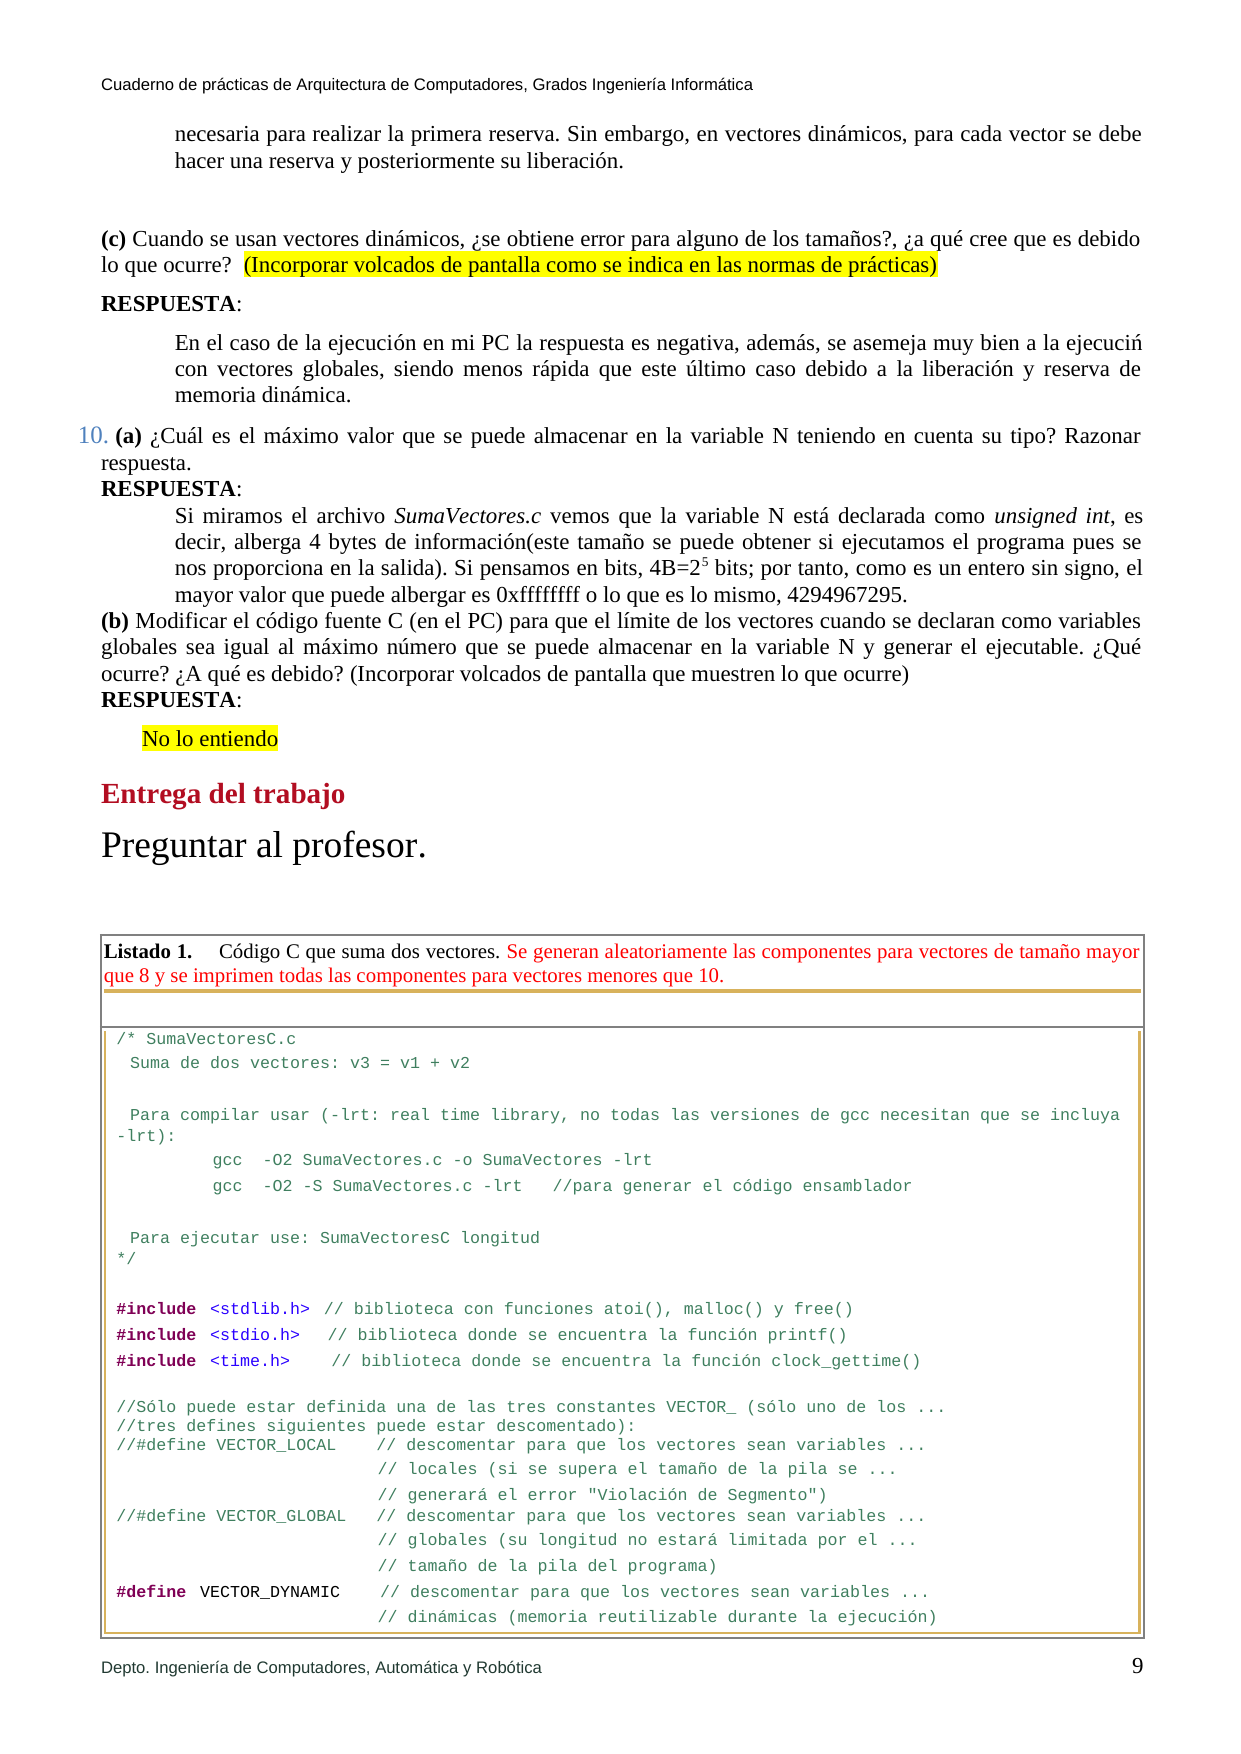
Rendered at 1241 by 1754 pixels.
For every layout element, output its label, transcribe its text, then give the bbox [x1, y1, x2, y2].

text RESPUESTA: [101, 686, 1143, 712]
list necesaria para realizar la primera reserva. Sin embargo, en vectores dinámicos, para cada vector se debe hacer una reserva y posteriormente su liberación. [174, 121, 1143, 173]
list No lo entiendo [68, 725, 1143, 751]
list (a) ¿Cuál es el máximo valor que se puede almacenar en la variable N teniendo en cuenta su tipo? Razonar respuesta. [71, 420, 1143, 475]
list RESPUESTA: [101, 290, 1143, 316]
table_cell /* SumaVectoresC.c Suma de dos vectores: v3 = v1 + v2 Para compilar usar (-lrt: real time library, no todas las versiones de gcc necesitan que se incluya -lrt): gcc -O2 SumaVectores.c -o SumaVectores -lrt gcc -O2 -S SumaVectores.c -lrt //para generar el código ensamblador Para ejecutar use: SumaVectoresC longitud */ #include <stdlib.h> // biblioteca con funciones atoi(), malloc() y free() #include <stdio.h> // biblioteca donde se encuentra la función printf() #include <time.h> // biblioteca donde se encuentra la función clock_gettime() //Sólo puede estar definida una de las tres constantes VECTOR_ (sólo uno de los ... //tres defines siguientes puede estar descomentado): //#define VECTOR_LOCAL // descomentar para que los vectores sean variables ... // locales (si se supera el tamaño de la pila se ... // generará el error "Violación de Segmento") //#define VECTOR_GLOBAL // descomentar para que los vectores sean variables ... // globales (su longitud no estará limitada por el ... // tamaño de la pila del programa) #define VECTOR_DYNAMIC // descomentar para que los vectores sean variables ... // dinámicas (memoria reutilizable durante la ejecución) [102, 1028, 1143, 1637]
table_header Listado 1. Código C que suma dos vectores. Se generan aleatoriamente las componentes para vectores de tamaño mayor que 8 y se imprimen todas las componentes para vectores menores que 10. [102, 936, 1143, 1026]
text Si miramos el archivo SumaVectores.c vemos que la variable N está declarada como unsigned int, es decir, alberga 4 bytes de información(este tamaño se puede obtener si ejecutamos el programa pues se nos proporciona en la salida). Si pensamos en bits, 4B=25 bits; por tanto, como es un entero sin signo, el mayor valor que puede albergar es 0xffffffff o lo que es lo mismo, 4294967295. [174, 502, 1143, 607]
text Preguntar al profesor. [101, 822, 1143, 866]
subtitle Entrega del trabajo [101, 776, 1143, 810]
text (b) Modificar el código fuente C (en el PC) para que el límite de los vectores cuando se declaran como variables globales sea igual al máximo número que se puede almacenar en la variable N y generar el ejecutable. ¿Qué ocurre? ¿A qué es debido? (Incorporar volcados de pantalla que muestren lo que ocurre) [101, 607, 1143, 686]
text RESPUESTA: [101, 475, 1143, 502]
list En el caso de la ejecución en mi PC la respuesta es negativa, además, se asemeja muy bien a la ejecuciń con vectores globales, siendo menos rápida que este último caso debido a la liberación y reserva de memoria dinámica. [174, 329, 1143, 408]
list (c) Cuando se usan vectores dinámicos, ¿se obtiene error para alguno de los tamaños?, ¿a qué cree que es debido lo que ocurre? (Incorporar volcados de pantalla como se indica en las normas de prácticas) [101, 224, 1143, 277]
